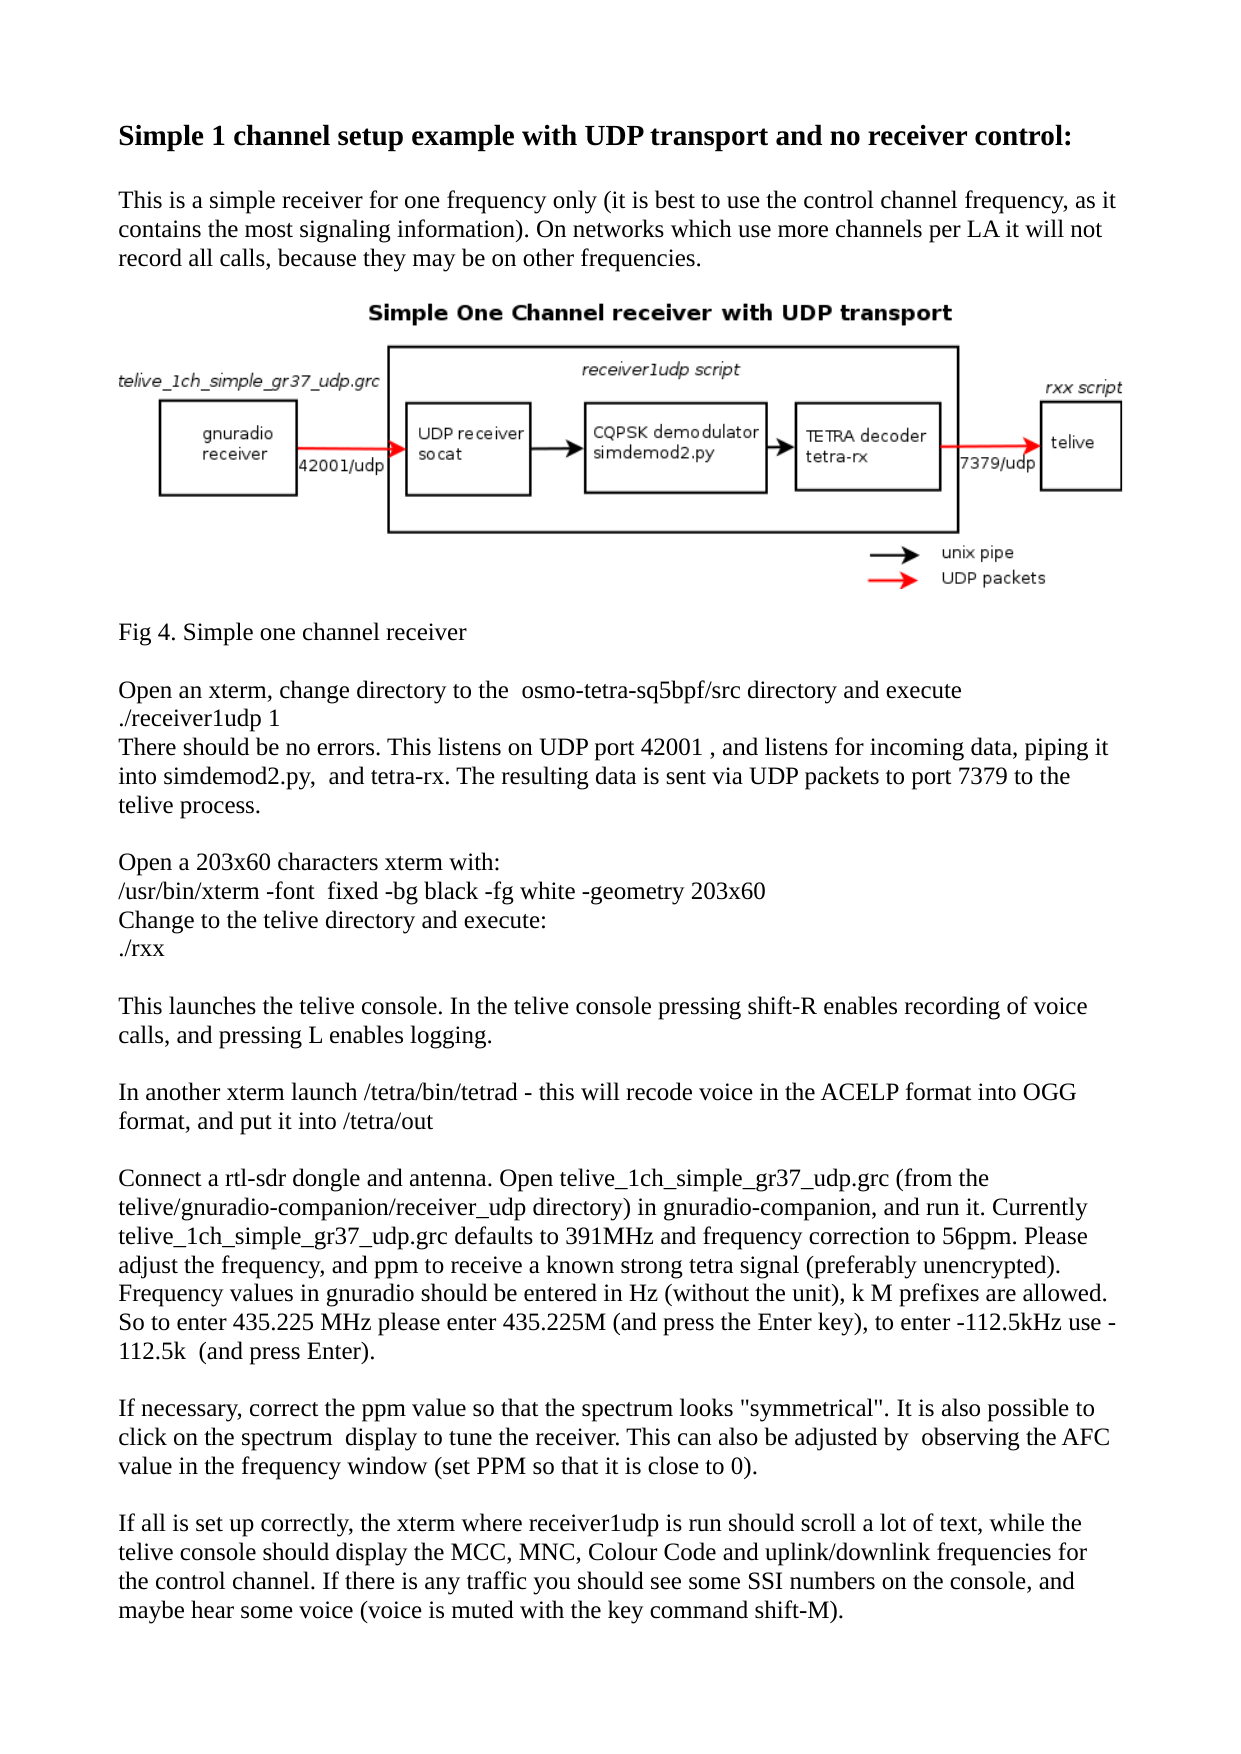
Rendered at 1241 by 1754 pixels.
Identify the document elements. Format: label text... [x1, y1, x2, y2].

text Fig 4. Simple one channel receiver [118, 617, 1122, 646]
text /usr/bin/xterm -font fixed -bg black -fg white -geometry 203x60 [118, 876, 1122, 905]
text Change to the telive directory and execute: [118, 905, 1122, 933]
text Open an xterm, change directory to the osmo-tetra-sq5bpf/src directory and execute [118, 675, 1122, 703]
text ./receiver1udp 1 [118, 703, 1122, 732]
text If all is set up correctly, the xterm where receiver1udp is run should scroll a lot of text, while the telive console should display the MCC, MNC, Colour Code and uplink/downlink frequencies for the control channel. If there is any traffic you should see some SSI numbers on the console, and maybe hear some voice (voice is muted with the key command shift-M). [118, 1508, 1122, 1623]
text Simple 1 channel setup example with UDP transport and no receiver control: [118, 118, 1122, 152]
text In another xterm launch /tetra/bin/tetrad - this will recode voice in the ACELP format into OGG format, and put it into /tetra/out [118, 1077, 1122, 1135]
text This is a simple receiver for one frequency only (it is best to use the control channel frequency, as it contains the most signaling information). On networks which use more channels per LA it will not record all calls, because they may be on other frequencies. [118, 185, 1122, 271]
text Open a 203x60 characters xterm with: [118, 847, 1122, 876]
text ./rxx [118, 933, 1122, 962]
text There should be no errors. This listens on UDP port 42001 , and listens for incoming data, piping it into simdemod2.py, and tetra-rx. The resulting data is sent via UDP packets to port 7379 to the telive process. [118, 732, 1122, 818]
text If necessary, correct the ppm value so that the spectrum looks "symmetrical". It is also possible to click on the spectrum display to tune the receiver. This can also be adjusted by observing the AFC value in the frequency window (set PPM so that it is close to 0). [118, 1393, 1122, 1480]
picture [118, 300, 1123, 589]
text This launches the telive console. In the telive console pressing shift-R enables recording of voice calls, and pressing L enables logging. [118, 991, 1122, 1048]
text Connect a rtl-sdr dongle and antenna. Open telive_1ch_simple_gr37_udp.grc (from the telive/gnuradio-companion/receiver_udp directory) in gnuradio-companion, and run it. Currently telive_1ch_simple_gr37_udp.grc defaults to 391MHz and frequency correction to 56ppm. Please adjust the frequency, and ppm to receive a known strong tetra signal (preferably unencrypted). Frequency values in gnuradio should be entered in Hz (without the unit), k M prefixes are allowed. So to enter 435.225 MHz please enter 435.225M (and press the Enter key), to enter -112.5kHz use -112.5k (and press Enter). [118, 1163, 1122, 1365]
